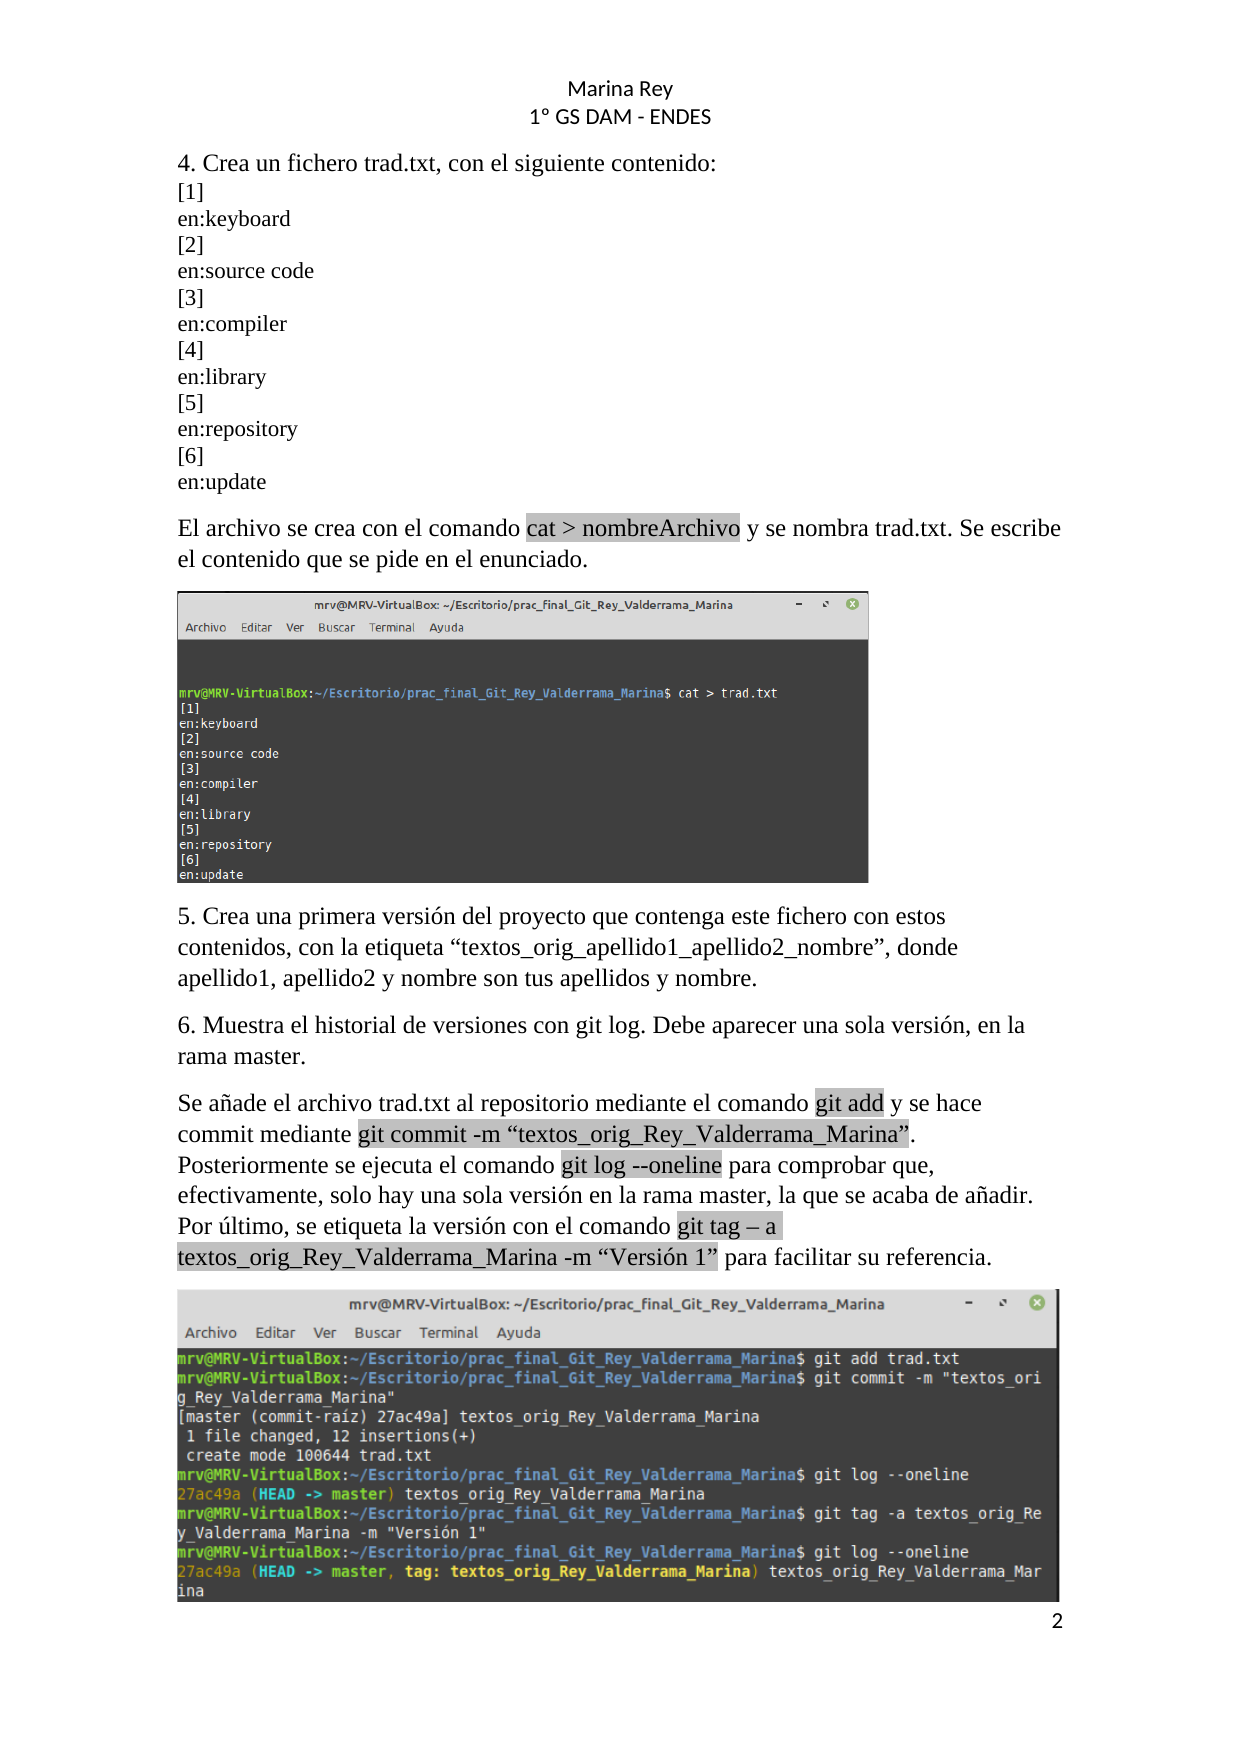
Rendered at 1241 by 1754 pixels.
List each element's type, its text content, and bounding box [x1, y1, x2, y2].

text [6] [177, 442, 1063, 468]
text [2] [177, 231, 1063, 257]
text en:keyboard [177, 205, 1063, 231]
text 4. Crea un fichero trad.txt, con el siguiente contenido: [177, 148, 1063, 176]
picture [177, 1289, 1060, 1602]
text 6. Muestra el historial de versiones con git log. Debe aparecer una sola versión, en la rama master. [177, 1010, 1063, 1070]
text [3] [177, 284, 1063, 310]
text [1] [177, 178, 1063, 205]
text [5] [177, 389, 1063, 416]
text [4] [177, 336, 1063, 363]
picture [177, 591, 869, 883]
text en:update [177, 468, 1063, 494]
text Se añade el archivo trad.txt al repositorio mediante el comando git add y se hace commit mediante git commit -m “textos_orig_Rey_Valderrama_Marina”. Posteriormente se ejecuta el comando git log --oneline para comprobar que, efectivamente, solo hay una sola versión en la rama master, la que se acaba de añadir. Por último, se etiqueta la versión con el comando git tag – a textos_orig_Rey_Valderrama_Marina -m “Versión 1” para facilitar su referencia. [177, 1088, 1063, 1271]
text en:repository [177, 416, 1063, 442]
text 5. Crea una primera versión del proyecto que contenga este fichero con estos contenidos, con la etiqueta “textos_orig_apellido1_apellido2_nombre”, donde apellido1, apellido2 y nombre son tus apellidos y nombre. [177, 901, 1063, 992]
text en:library [177, 363, 1063, 389]
text en:compiler [177, 310, 1063, 336]
text en:source code [177, 257, 1063, 284]
text El archivo se crea con el comando cat > nombreArchivo y se nombra trad.txt. Se escribe el contenido que se pide en el enunciado. [177, 513, 1063, 572]
